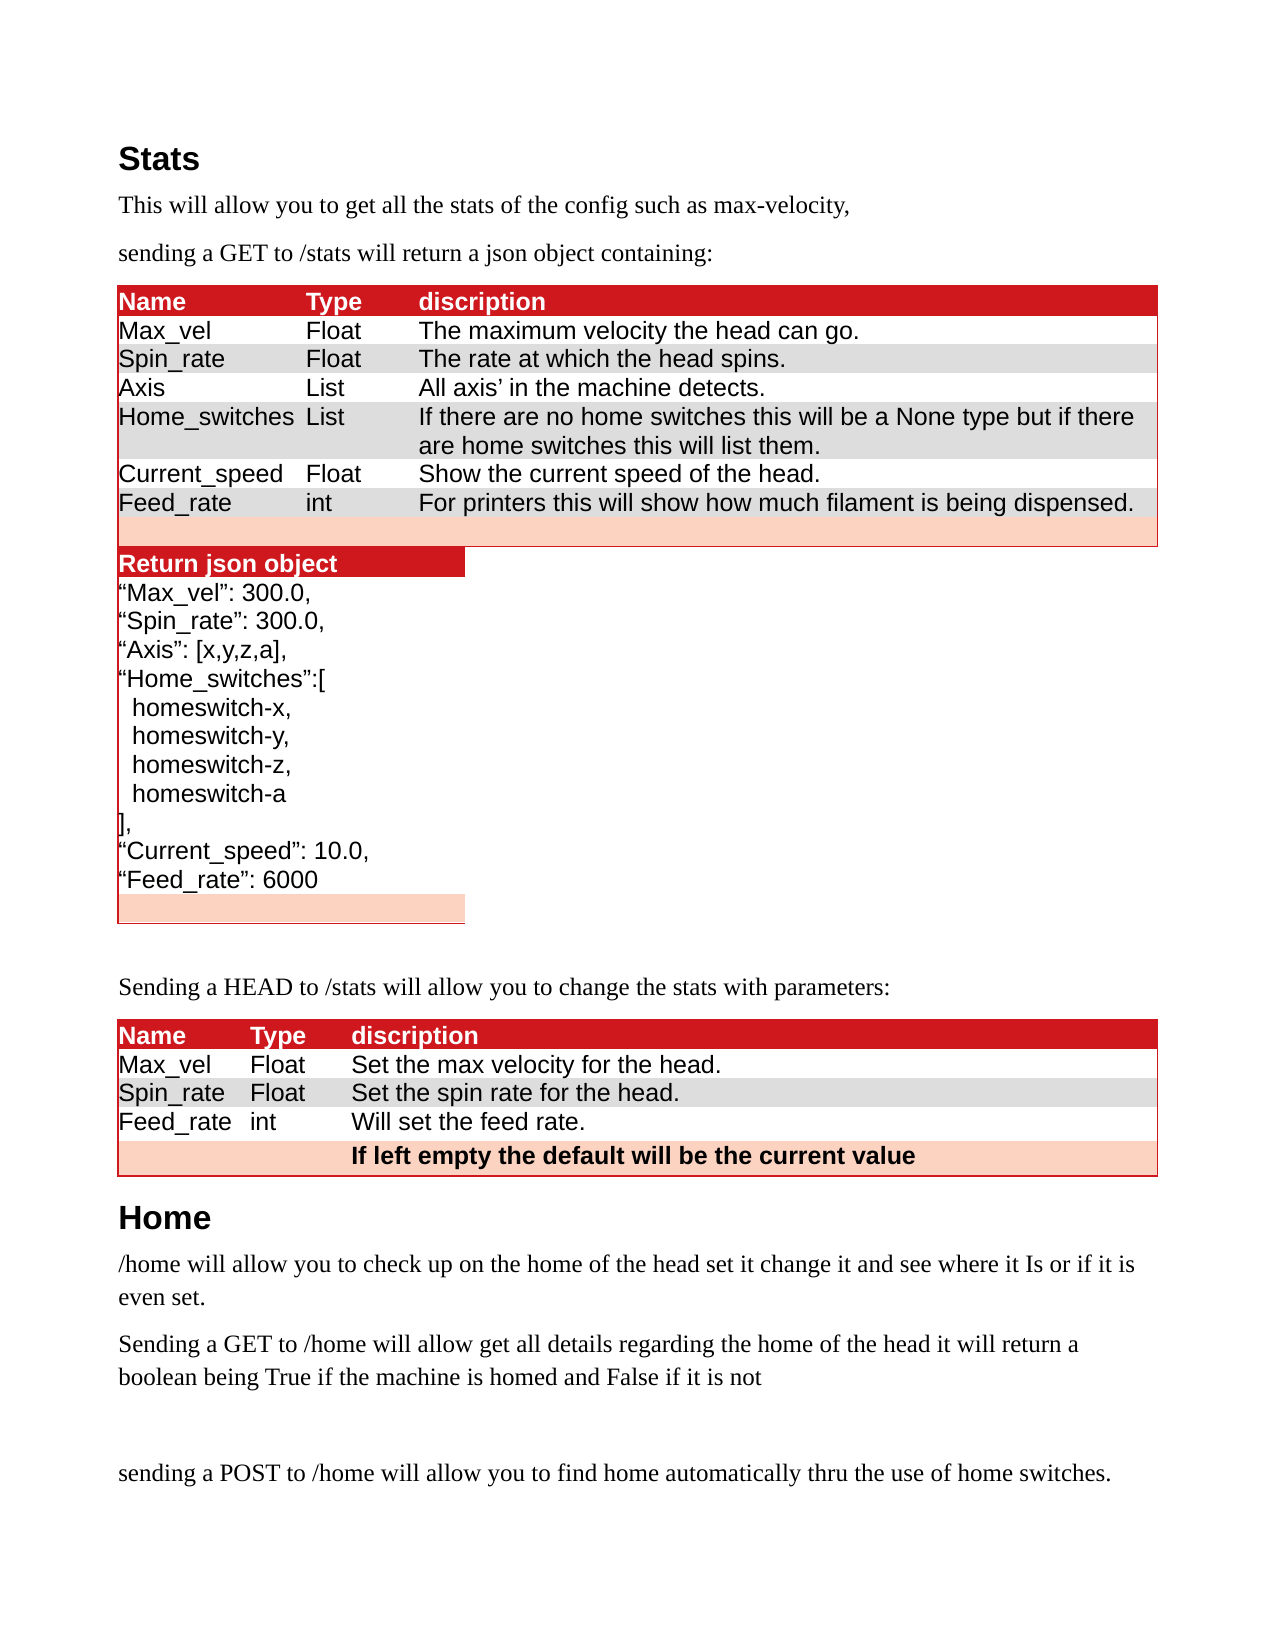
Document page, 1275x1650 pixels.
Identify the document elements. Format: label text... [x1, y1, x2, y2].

text sending a GET to /stats will return a json object containing: [118, 238, 1157, 266]
text This will allow you to get all the stats of the config such as max-velocity, [118, 190, 1157, 219]
table_cell The rate at which the head spins. [418, 344, 1157, 373]
table_cell If left empty the default will be the current value [351, 1141, 1157, 1175]
table_cell Float [306, 459, 418, 488]
table_cell Float [306, 316, 418, 344]
table_cell Will set the feed rate. [351, 1107, 1157, 1141]
table_header Name [119, 1021, 250, 1049]
text Sending a GET to /home will allow get all details regarding the home of the head it will return a boolean being True if the machine is homed and False if it is not [118, 1329, 1157, 1391]
table_cell If there are no home switches this will be a None type but if there are home switches this will list them. [418, 402, 1157, 459]
text Sending a HEAD to /stats will allow you to change the stats with parameters: [118, 972, 1157, 1000]
table_cell For printers this will show how much filament is being dispensed. [418, 488, 1157, 517]
table_cell Home_switches [119, 402, 306, 459]
subtitle Home [118, 1198, 1157, 1236]
table_cell [119, 1141, 250, 1175]
table_cell int [306, 488, 418, 517]
table_header discription [351, 1021, 1157, 1049]
table_header Name [119, 287, 306, 316]
table_cell Axis [119, 373, 306, 402]
table_cell Spin_rate [119, 344, 306, 373]
table_cell [306, 517, 418, 546]
table_cell [119, 517, 306, 546]
table_cell Spin_rate [119, 1078, 250, 1107]
text /home will allow you to check up on the home of the head set it change it and see where it Is or if it is even set. [118, 1249, 1157, 1311]
subtitle Stats [118, 139, 1157, 178]
table_cell Feed_rate [119, 1107, 250, 1141]
table_cell List [306, 402, 418, 459]
table_header Type [250, 1021, 351, 1049]
table_cell int [250, 1107, 351, 1141]
table_header Return json object [119, 549, 465, 577]
table_header Type [306, 287, 418, 316]
table_cell Float [306, 344, 418, 373]
table_cell List [306, 373, 418, 402]
table_cell Max_vel [119, 316, 306, 344]
table_cell Float [250, 1078, 351, 1107]
table_cell Current_speed [119, 459, 306, 488]
table_cell The maximum velocity the head can go. [418, 316, 1157, 344]
table_cell Show the current speed of the head. [418, 459, 1157, 488]
table_cell [250, 1141, 351, 1175]
table_cell Float [250, 1050, 351, 1078]
text sending a POST to /home will allow you to find home automatically thru the use of home switches. [118, 1458, 1157, 1486]
table_cell “Max_vel”: 300.0, “Spin_rate”: 300.0, “Axis”: [x,y,z,a], “Home_switches”:[ homeswitch-x, homeswitch-y, homeswitch-z, homeswitch-a ], “Current_speed”: 10.0, “Feed_rate”: 6000 [119, 578, 465, 894]
table_cell [119, 894, 465, 922]
table_cell Set the spin rate for the head. [351, 1078, 1157, 1107]
table_cell Set the max velocity for the head. [351, 1050, 1157, 1078]
table_cell Feed_rate [119, 488, 306, 517]
table_header discription [418, 287, 1157, 316]
table_cell [418, 517, 1157, 546]
table_cell All axis’ in the machine detects. [418, 373, 1157, 402]
table_cell Max_vel [119, 1050, 250, 1078]
